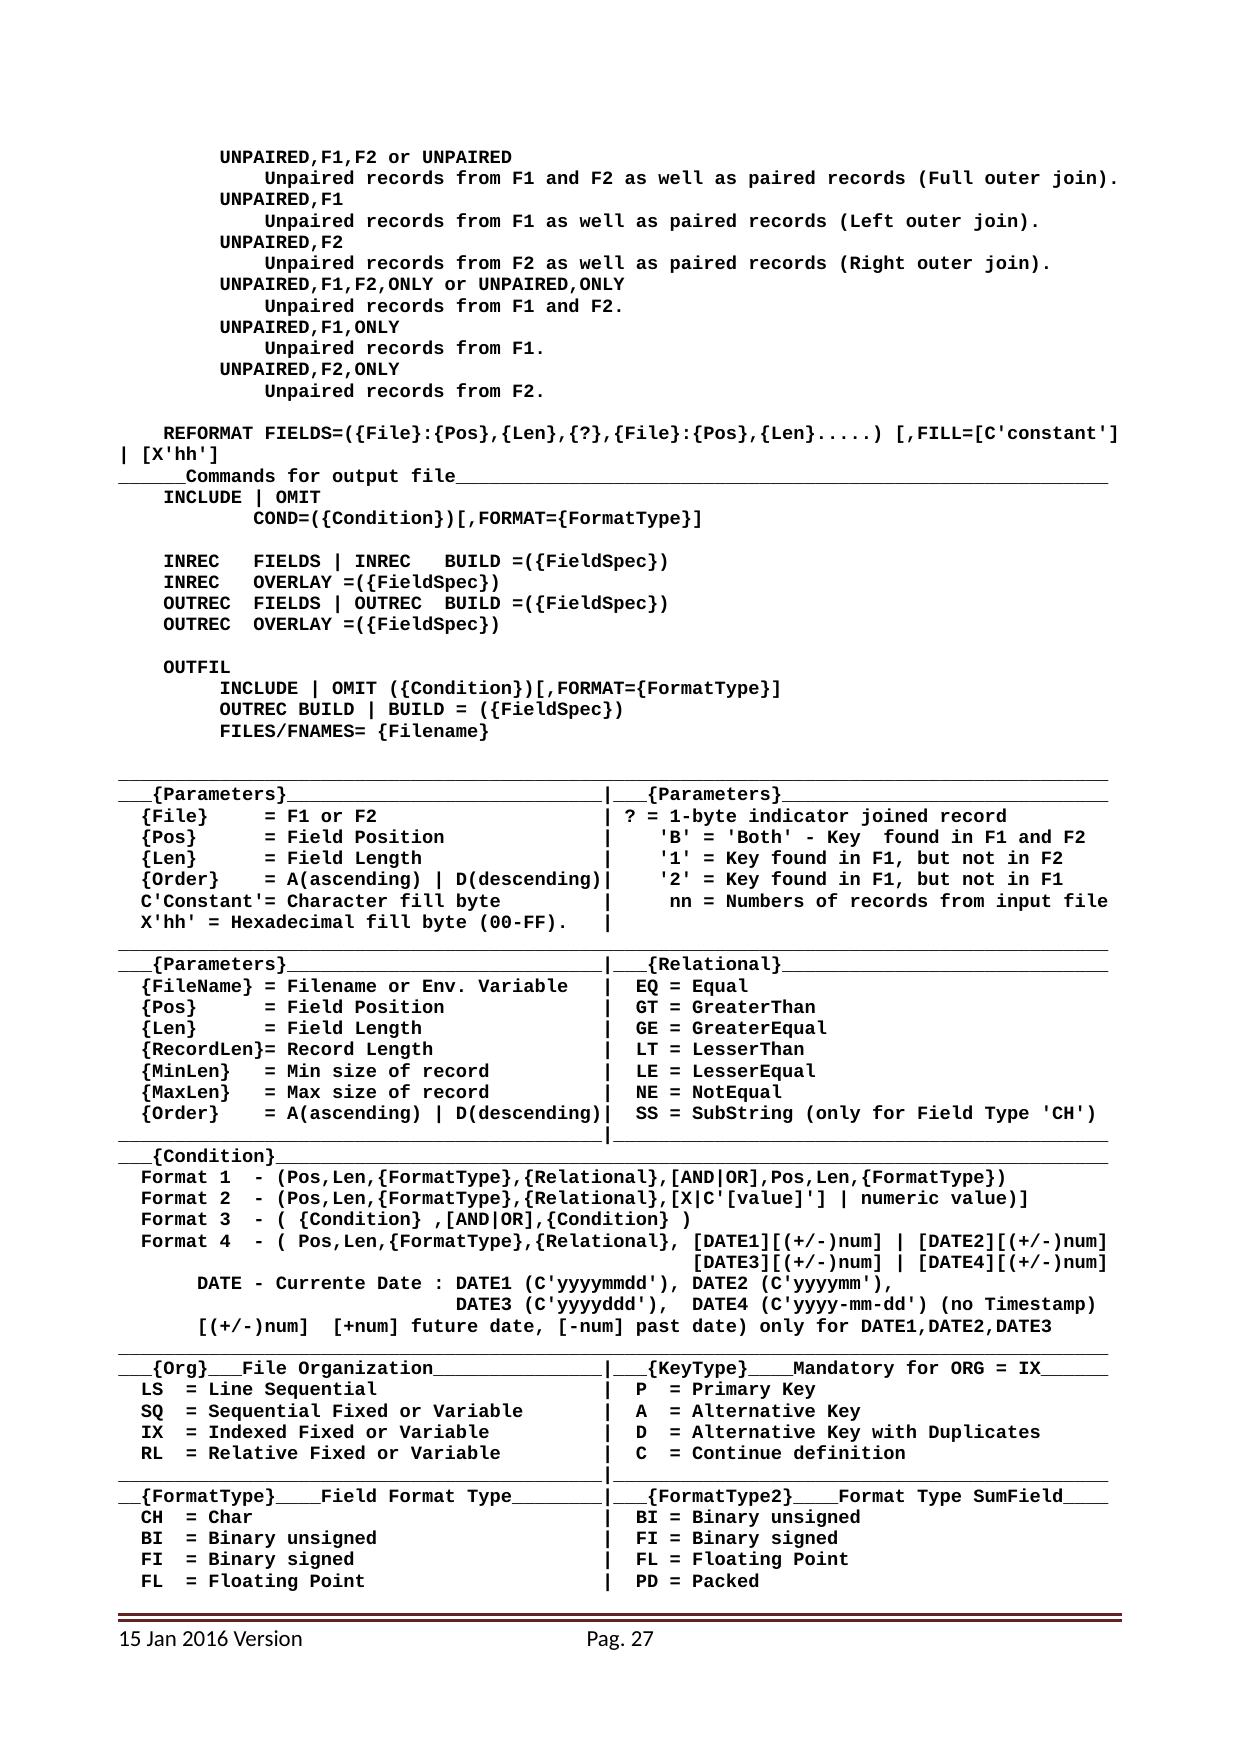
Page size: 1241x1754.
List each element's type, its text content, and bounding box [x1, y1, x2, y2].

text C'Constant'= Character fill byte | nn = Numbers of records from input file [118, 891, 1122, 913]
text INREC OVERLAY =({FieldSpec}) [118, 573, 1122, 594]
text Format 3 - ( {Condition} ,[AND|OR],{Condition} ) [118, 1210, 1122, 1231]
text OUTFIL [118, 658, 1122, 679]
text Unpaired records from F1. [118, 339, 1122, 360]
text {Pos} = Field Position | GT = GreaterThan [118, 998, 1122, 1019]
text {RecordLen}= Record Length | LT = LesserThan [118, 1040, 1122, 1061]
text SQ = Sequential Fixed or Variable | A = Alternative Key [118, 1401, 1122, 1423]
text {Len} = Field Length | '1' = Key found in F1, but not in F2 [118, 849, 1122, 870]
text OUTREC OVERLAY =({FieldSpec}) [118, 615, 1122, 636]
text Unpaired records from F1 as well as paired records (Left outer join). [118, 211, 1122, 233]
text FI = Binary signed | FL = Floating Point [118, 1550, 1122, 1571]
text ___________________________________________|____________________________________________ [118, 1125, 1122, 1146]
text ___{Org}___File Organization_______________|___{KeyType}____Mandatory for ORG = IX______ [118, 1359, 1122, 1380]
text Format 4 - ( Pos,Len,{FormatType},{Relational}, [DATE1][(+/-)num] | [DATE2][(+/-)num] [118, 1231, 1122, 1253]
text BI = Binary unsigned | FI = Binary signed [118, 1529, 1122, 1550]
text ______Commands for output file__________________________________________________________ [118, 466, 1122, 488]
text {Order} = A(ascending) | D(descending)| SS = SubString (only for Field Type 'CH') [118, 1104, 1122, 1125]
text {Pos} = Field Position | 'B' = 'Both' - Key found in F1 and F2 [118, 828, 1122, 849]
text DATE - Currente Date : DATE1 (C'yyyymmdd'), DATE2 (C'yyyymm'), [118, 1274, 1122, 1295]
text DATE3 (C'yyyyddd'), DATE4 (C'yyyy-mm-dd') (no Timestamp) [118, 1295, 1122, 1316]
text Unpaired records from F1 and F2. [118, 296, 1122, 318]
text COND=({Condition})[,FORMAT={FormatType}] [118, 509, 1122, 530]
text Unpaired records from F1 and F2 as well as paired records (Full outer join). [118, 169, 1122, 190]
text OUTREC BUILD | BUILD = ({FieldSpec}) [118, 700, 1122, 721]
text ________________________________________________________________________________________ [118, 934, 1122, 955]
text FILES/FNAMES= {Filename} [118, 721, 1122, 743]
text RL = Relative Fixed or Variable | C = Continue definition [118, 1444, 1122, 1465]
text UNPAIRED,F1,F2,ONLY or UNPAIRED,ONLY [118, 275, 1122, 296]
text LS = Line Sequential | P = Primary Key [118, 1380, 1122, 1401]
text ___{Parameters}____________________________|___{Relational}_____________________________ [118, 955, 1122, 976]
text ________________________________________________________________________________________ [118, 1338, 1122, 1359]
text UNPAIRED,F2 [118, 233, 1122, 254]
text OUTREC FIELDS | OUTREC BUILD =({FieldSpec}) [118, 594, 1122, 615]
text UNPAIRED,F1 [118, 190, 1122, 211]
text ___{Condition}__________________________________________________________________________ [118, 1146, 1122, 1168]
text CH = Char | BI = Binary unsigned [118, 1508, 1122, 1529]
text Unpaired records from F2. [118, 381, 1122, 403]
text UNPAIRED,F1,ONLY [118, 318, 1122, 339]
text __{FormatType}____Field Format Type________|___{FormatType2}____Format Type SumField____ [118, 1486, 1122, 1508]
text {FileName} = Filename or Env. Variable | EQ = Equal [118, 976, 1122, 998]
text UNPAIRED,F2,ONLY [118, 360, 1122, 381]
text INREC FIELDS | INREC BUILD =({FieldSpec}) [118, 551, 1122, 573]
text ___________________________________________|____________________________________________ [118, 1465, 1122, 1486]
text {Len} = Field Length | GE = GreaterEqual [118, 1019, 1122, 1040]
text INCLUDE | OMIT ({Condition})[,FORMAT={FormatType}] [118, 679, 1122, 700]
text INCLUDE | OMIT [118, 488, 1122, 509]
text Format 1 - (Pos,Len,{FormatType},{Relational},[AND|OR],Pos,Len,{FormatType}) [118, 1168, 1122, 1189]
text FL = Floating Point | PD = Packed [118, 1571, 1122, 1593]
text {MinLen} = Min size of record | LE = LesserEqual [118, 1061, 1122, 1083]
text {Order} = A(ascending) | D(descending)| '2' = Key found in F1, but not in F1 [118, 870, 1122, 891]
text IX = Indexed Fixed or Variable | D = Alternative Key with Duplicates [118, 1423, 1122, 1444]
text UNPAIRED,F1,F2 or UNPAIRED [118, 148, 1122, 169]
text [(+/-)num] [+num] future date, [-num] past date) only for DATE1,DATE2,DATE3 [118, 1316, 1122, 1338]
text REFORMAT FIELDS=({File}:{Pos},{Len},{?},{File}:{Pos},{Len}.....) [,FILL=[C'constant'] | [X'hh'] [118, 424, 1122, 466]
text ___{Parameters}____________________________|___{Parameters}_____________________________ [118, 785, 1122, 806]
text ________________________________________________________________________________________ [118, 764, 1122, 785]
text X'hh' = Hexadecimal fill byte (00-FF). | [118, 913, 1122, 934]
text Unpaired records from F2 as well as paired records (Right outer join). [118, 254, 1122, 275]
text {MaxLen} = Max size of record | NE = NotEqual [118, 1083, 1122, 1104]
text [DATE3][(+/-)num] | [DATE4][(+/-)num] [118, 1253, 1122, 1274]
text {File} = F1 or F2 | ? = 1-byte indicator joined record [118, 806, 1122, 828]
text Format 2 - (Pos,Len,{FormatType},{Relational},[X|C'[value]'] | numeric value)] [118, 1189, 1122, 1210]
